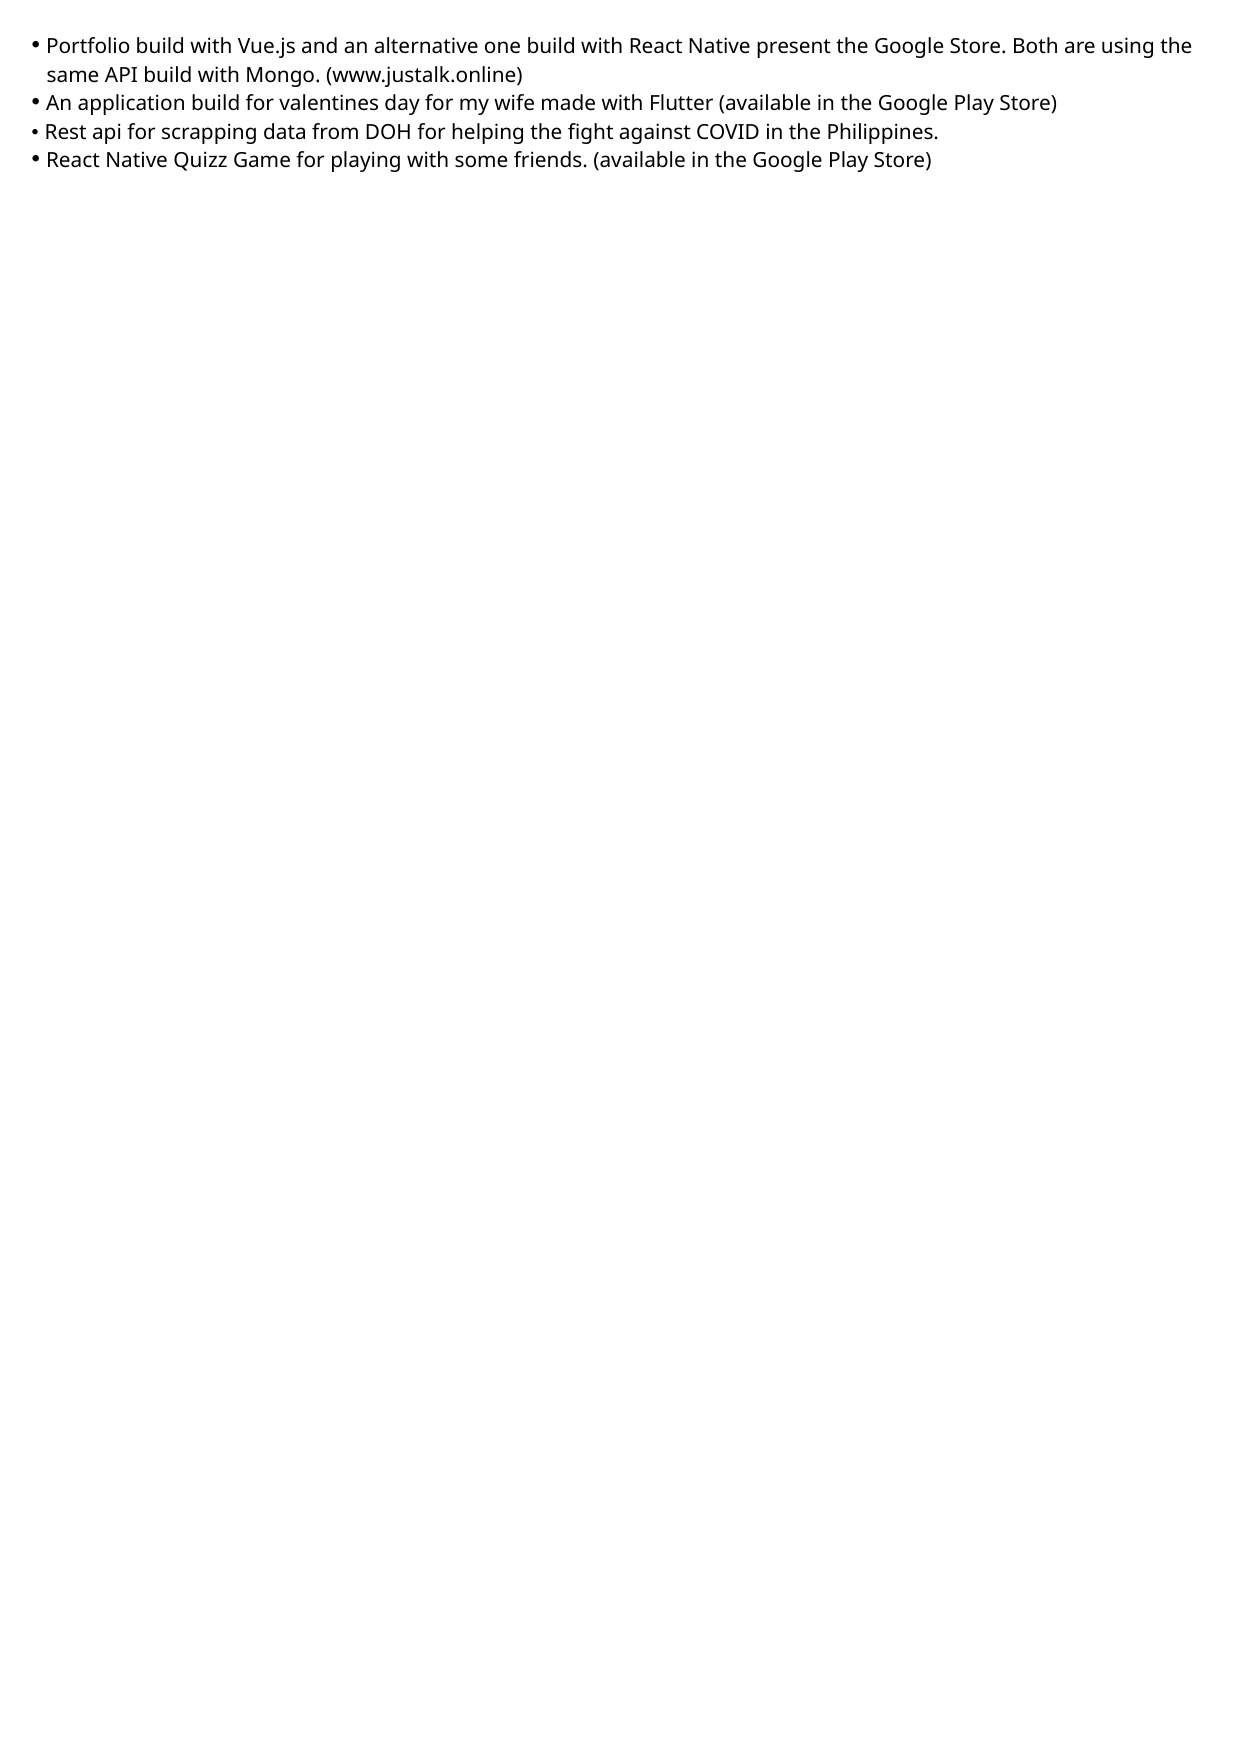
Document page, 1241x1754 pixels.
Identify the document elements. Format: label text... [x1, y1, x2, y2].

table_header Portfolio build with Vue.js and an alternative one build with React Native present the Google Store. Both are using the same API build with Mongo. (www.justalk.online) An application build for valentines day for my wife made with Flutter (available in the Google Play Store) Rest api for scrapping data from DOH for helping the fight against COVID in the Philippines. React Native Quizz Game for playing with some friends. (available in the Google Play Store) [31, 31, 1203, 174]
